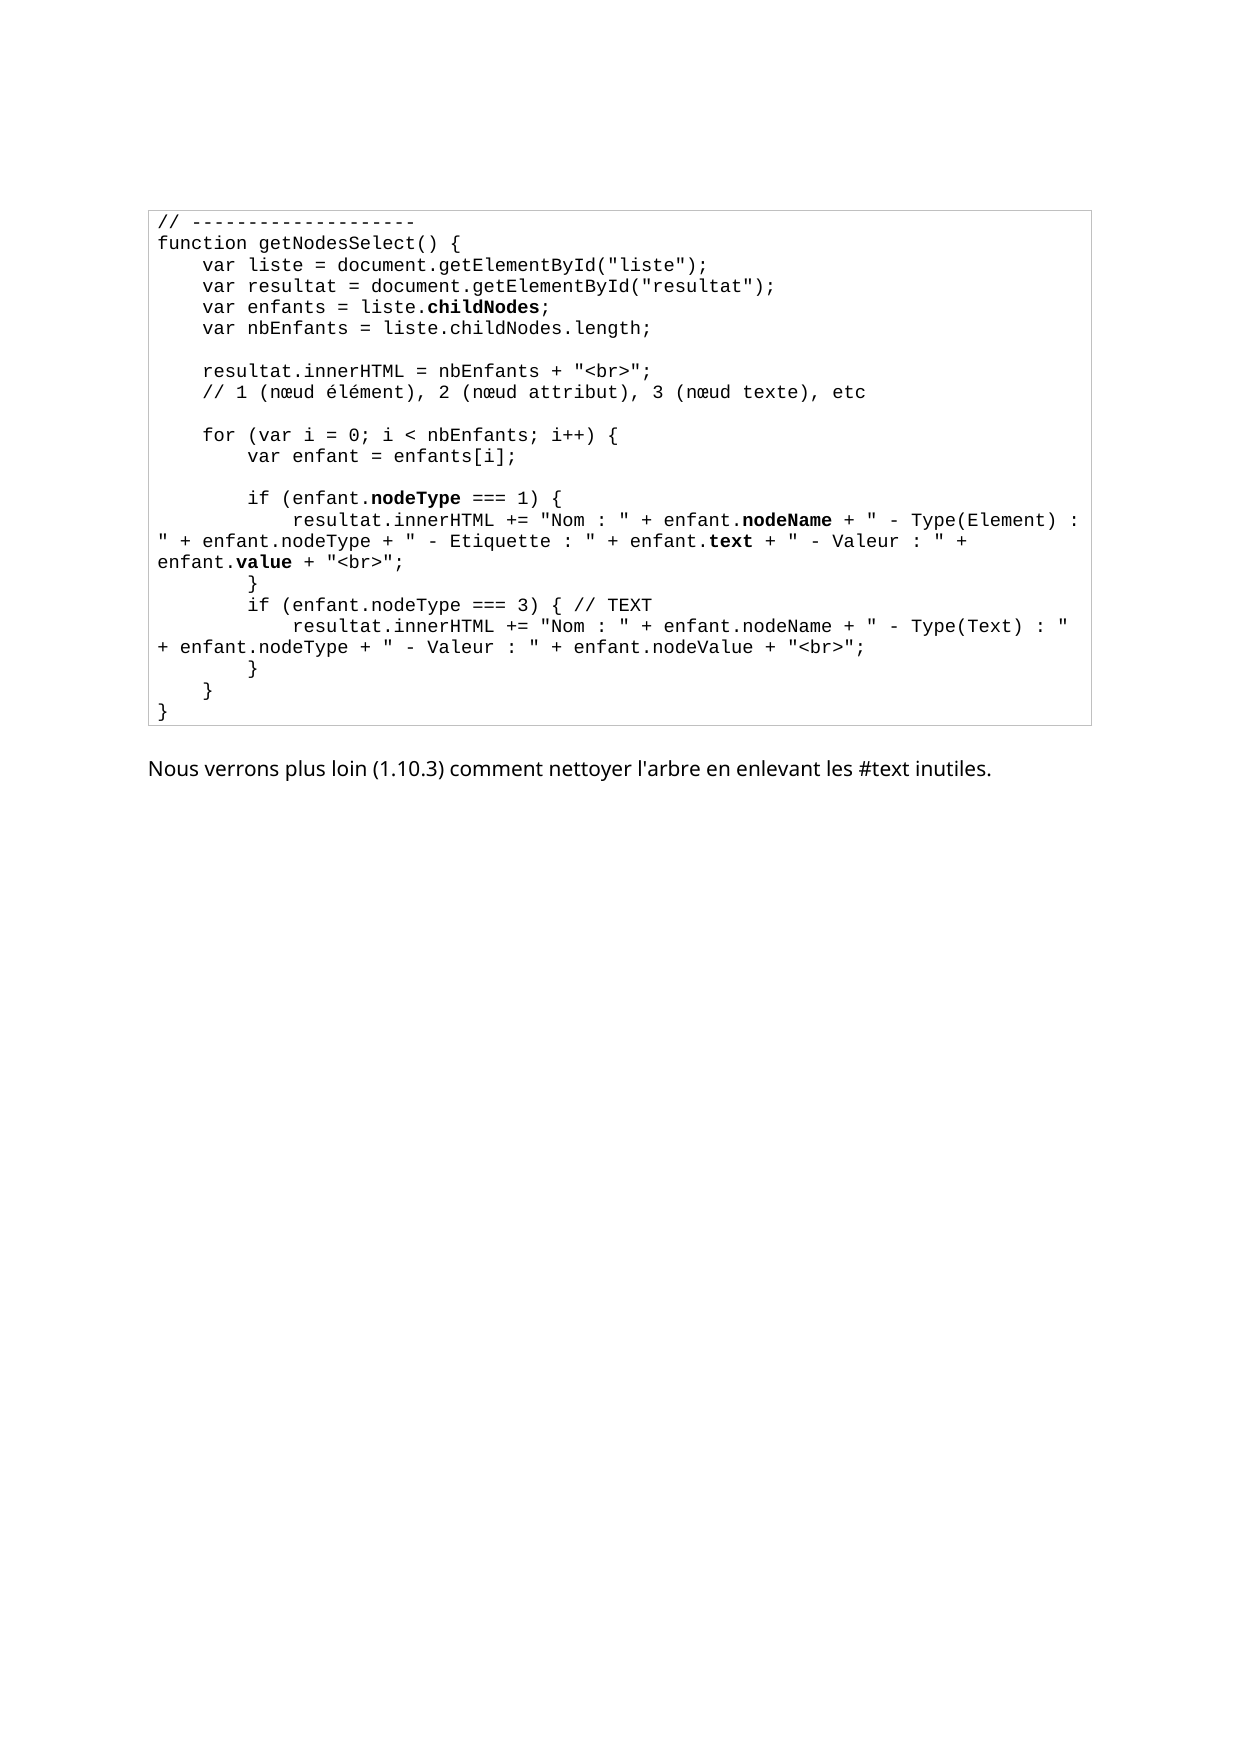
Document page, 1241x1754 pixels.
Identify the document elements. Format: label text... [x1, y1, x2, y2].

text var nbEnfants = liste.childNodes.length; [149, 316, 1091, 340]
text } [149, 698, 1091, 725]
text for (var i = 0; i < nbEnfants; i++) { [149, 422, 1091, 443]
text resultat.innerHTML += "Nom : " + enfant.nodeName + " - Type(Text) : " + enfant.nodeType + " - Valeur : " + enfant.nodeValue + "<br>"; [149, 613, 1091, 656]
text } [149, 656, 1091, 677]
text Nous verrons plus loin (1.10.3) comment nettoyer l'arbre en enlevant les #text inutiles. [148, 754, 1092, 783]
text resultat.innerHTML += "Nom : " + enfant.nodeName + " - Type(Element) : " + enfant.nodeType + " - Etiquette : " + enfant.text + " - Valeur : " + enfant.value + "<br>"; [149, 507, 1091, 571]
text var enfants = liste.childNodes; [149, 295, 1091, 316]
text var liste = document.getElementById("liste"); [149, 252, 1091, 273]
text } [149, 571, 1091, 592]
text if (enfant.nodeType === 3) { // TEXT [149, 592, 1091, 613]
text function getNodesSelect() { [149, 231, 1091, 252]
text // 1 (nœud élément), 2 (nœud attribut), 3 (nœud texte), etc [149, 380, 1091, 404]
text } [149, 677, 1091, 698]
text var resultat = document.getElementById("resultat"); [149, 273, 1091, 295]
text resultat.innerHTML = nbEnfants + "<br>"; [149, 358, 1091, 380]
text // -------------------- [149, 211, 1091, 231]
text if (enfant.nodeType === 1) { [149, 486, 1091, 507]
text var enfant = enfants[i]; [149, 443, 1091, 468]
